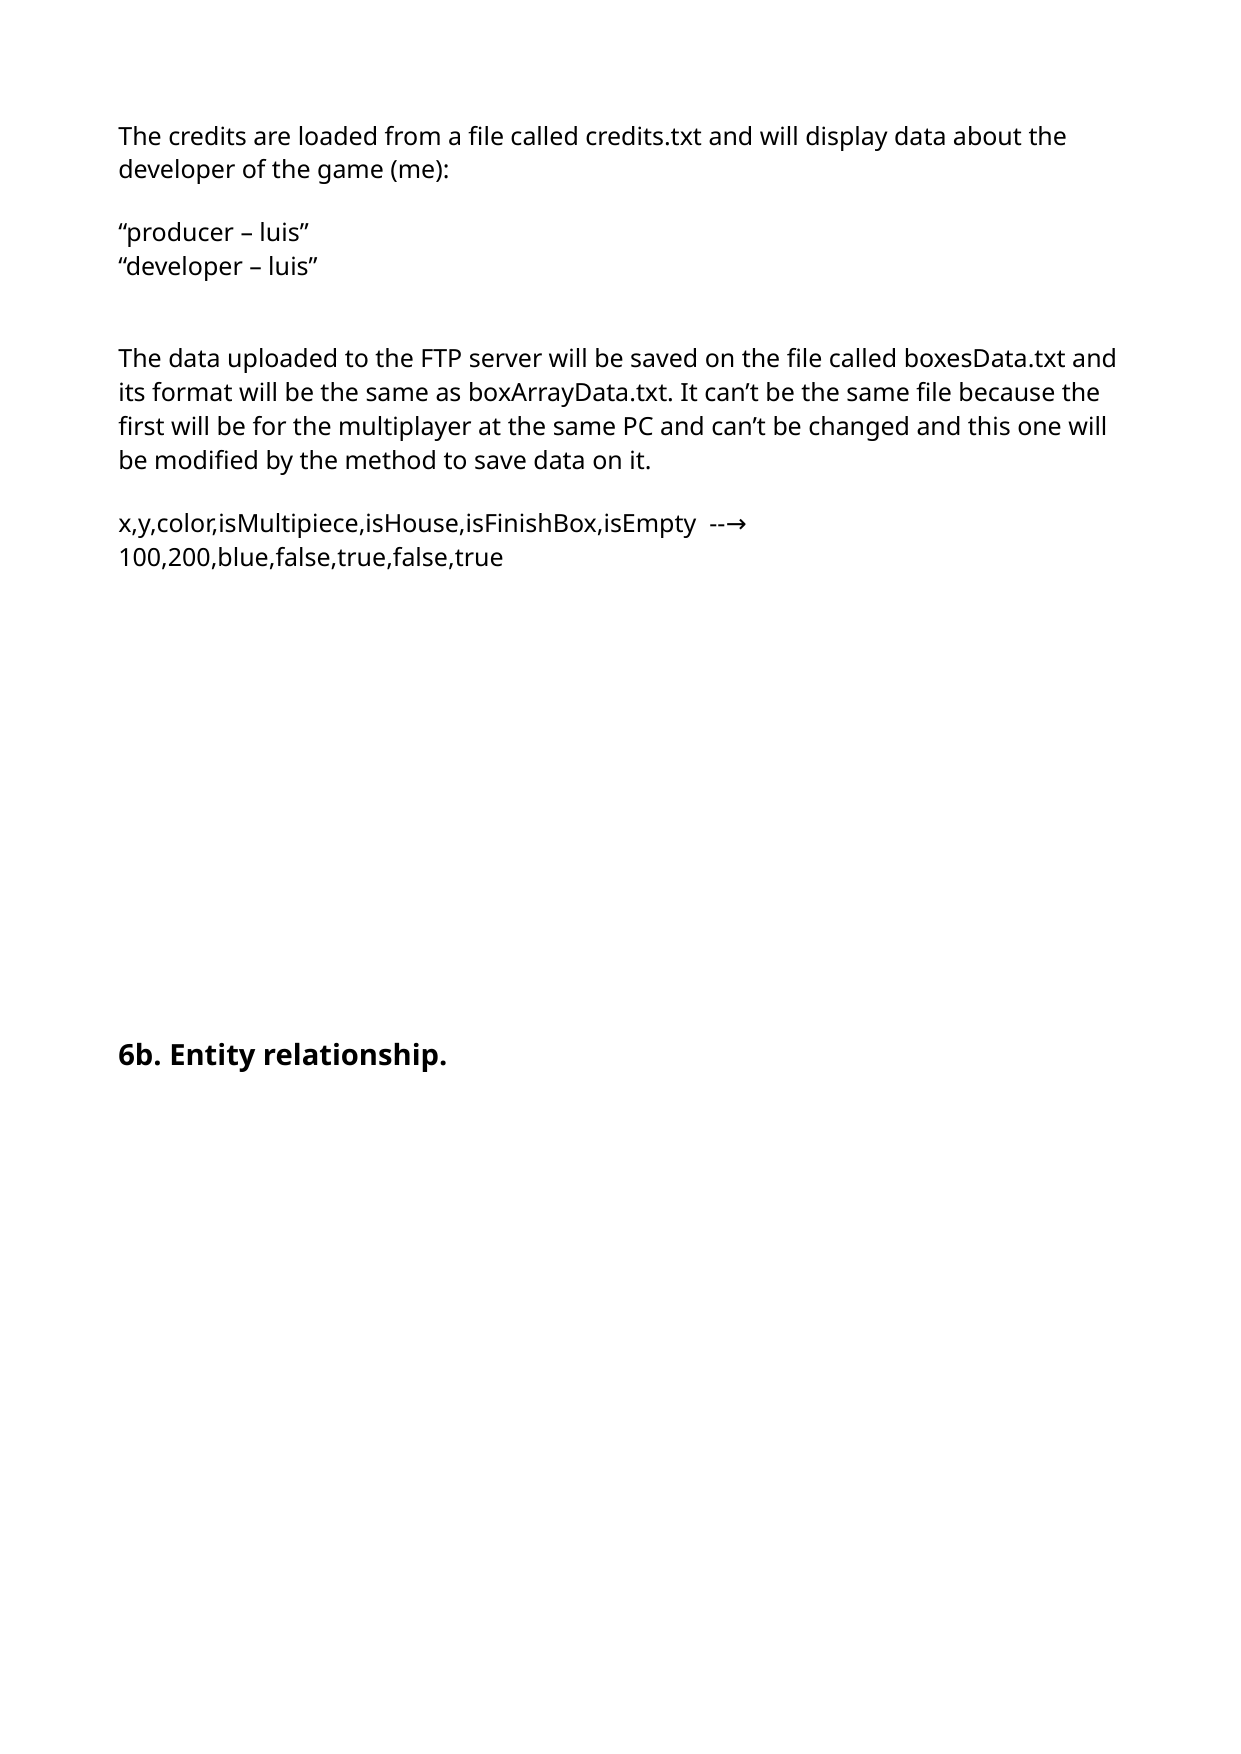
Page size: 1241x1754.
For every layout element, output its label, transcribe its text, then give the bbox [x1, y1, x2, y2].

text The data uploaded to the FTP server will be saved on the file called boxesData.txt and its format will be the same as boxArrayData.txt. It can’t be the same file because the first will be for the multiplayer at the same PC and can’t be changed and this one will be modified by the method to save data on it. [118, 341, 1122, 477]
text “producer – luis” [118, 215, 1122, 249]
text The credits are loaded from a file called credits.txt and will display data about the developer of the game (me): [118, 118, 1122, 186]
text x,y,color,isMultipiece,isHouse,isFinishBox,isEmpty --→ [118, 506, 1122, 540]
text “developer – luis” [118, 249, 1122, 283]
text 100,200,blue,false,true,false,true [118, 540, 1122, 574]
text 6b. Entity relationship. [118, 1034, 1122, 1073]
